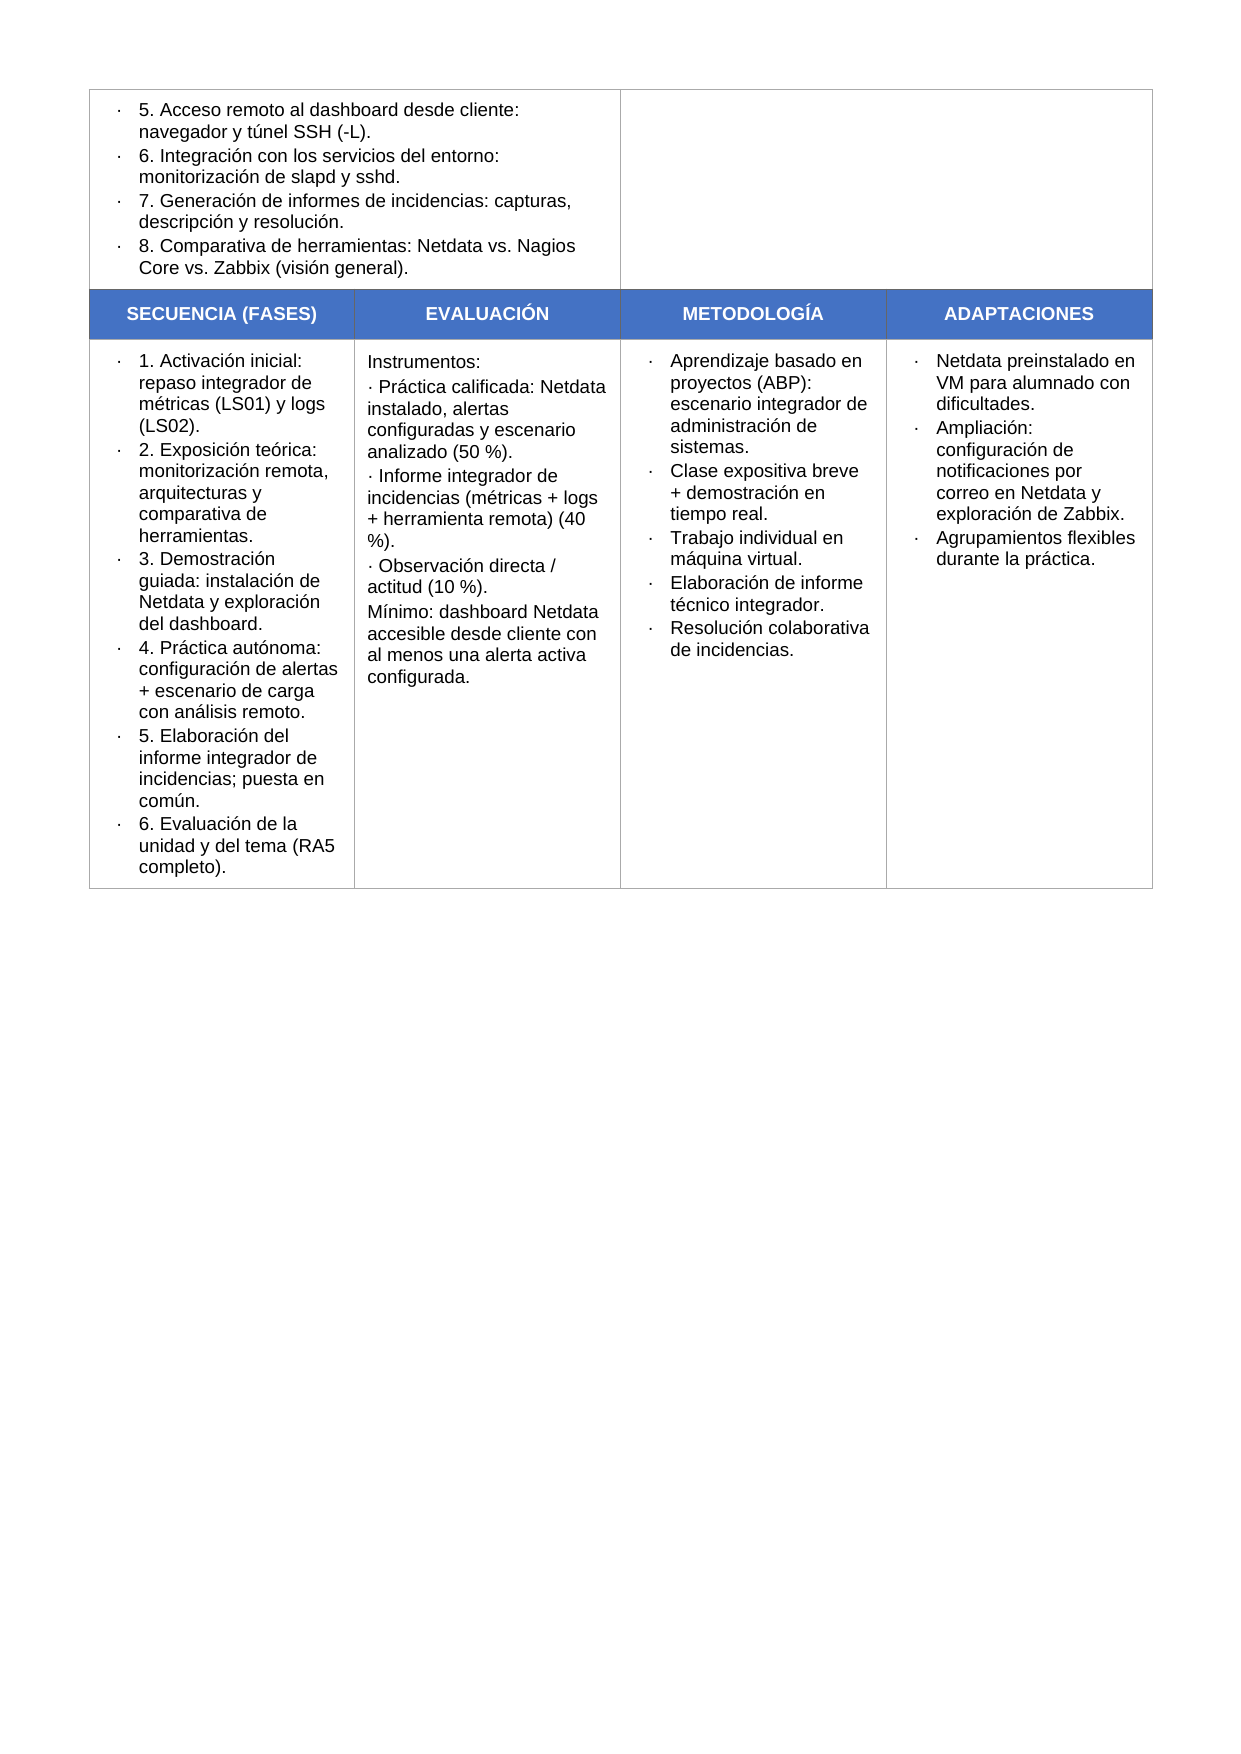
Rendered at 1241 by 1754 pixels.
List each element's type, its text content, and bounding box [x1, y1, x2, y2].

table_cell SECUENCIA (FASES) [90, 290, 354, 339]
table_cell Aprendizaje basado en proyectos (ABP): escenario integrador de administración de sistemas. Clase expositiva breve + demostración en tiempo real. Trabajo individual en máquina virtual. Elaboración de informe técnico integrador. Resolución colaborativa de incidencias. [621, 340, 886, 888]
table_cell [621, 90, 1152, 288]
table_cell 1. Activación inicial: repaso integrador de métricas (LS01) y logs (LS02). 2. Exposición teórica: monitorización remota, arquitecturas y comparativa de herramientas. 3. Demostración guiada: instalación de Netdata y exploración del dashboard. 4. Práctica autónoma: configuración de alertas + escenario de carga con análisis remoto. 5. Elaboración del informe integrador de incidencias; puesta en común. 6. Evaluación de la unidad y del tema (RA5 completo). [90, 340, 354, 888]
table_cell 1. Monitorización remota: conceptos, arquitecturas agente/servidor y herramientas disponibles. 2. Netdata: características, instalación en Ubuntu Server y acceso al dashboard web. 3. Dashboard Netdata: secciones de CPU, memoria, disco, red y procesos. 4. Configuración de alertas en Netdata: /etc/netdata/health.d/ y niveles warning/critical. 5. Acceso remoto al dashboard desde cliente: navegador y túnel SSH (-L). 6. Integración con los servicios del entorno: monitorización de slapd y sshd. 7. Generación de informes de incidencias: capturas, descripción y resolución. 8. Comparativa de herramientas: Netdata vs. Nagios Core vs. Zabbix (visión general). [90, 90, 620, 288]
table_cell Netdata preinstalado en VM para alumnado con dificultades. Ampliación: configuración de notificaciones por correo en Netdata y exploración de Zabbix. Agrupamientos flexibles durante la práctica. [887, 340, 1152, 888]
table_cell EVALUACIÓN [355, 290, 620, 339]
table_cell ADAPTACIONES [887, 290, 1152, 339]
table_cell Instrumentos: · Práctica calificada: Netdata instalado, alertas configuradas y escenario analizado (50 %). · Informe integrador de incidencias (métricas + logs + herramienta remota) (40 %). · Observación directa / actitud (10 %). Mínimo: dashboard Netdata accesible desde cliente con al menos una alerta activa configurada. [355, 340, 620, 888]
table_cell METODOLOGÍA [621, 290, 886, 339]
